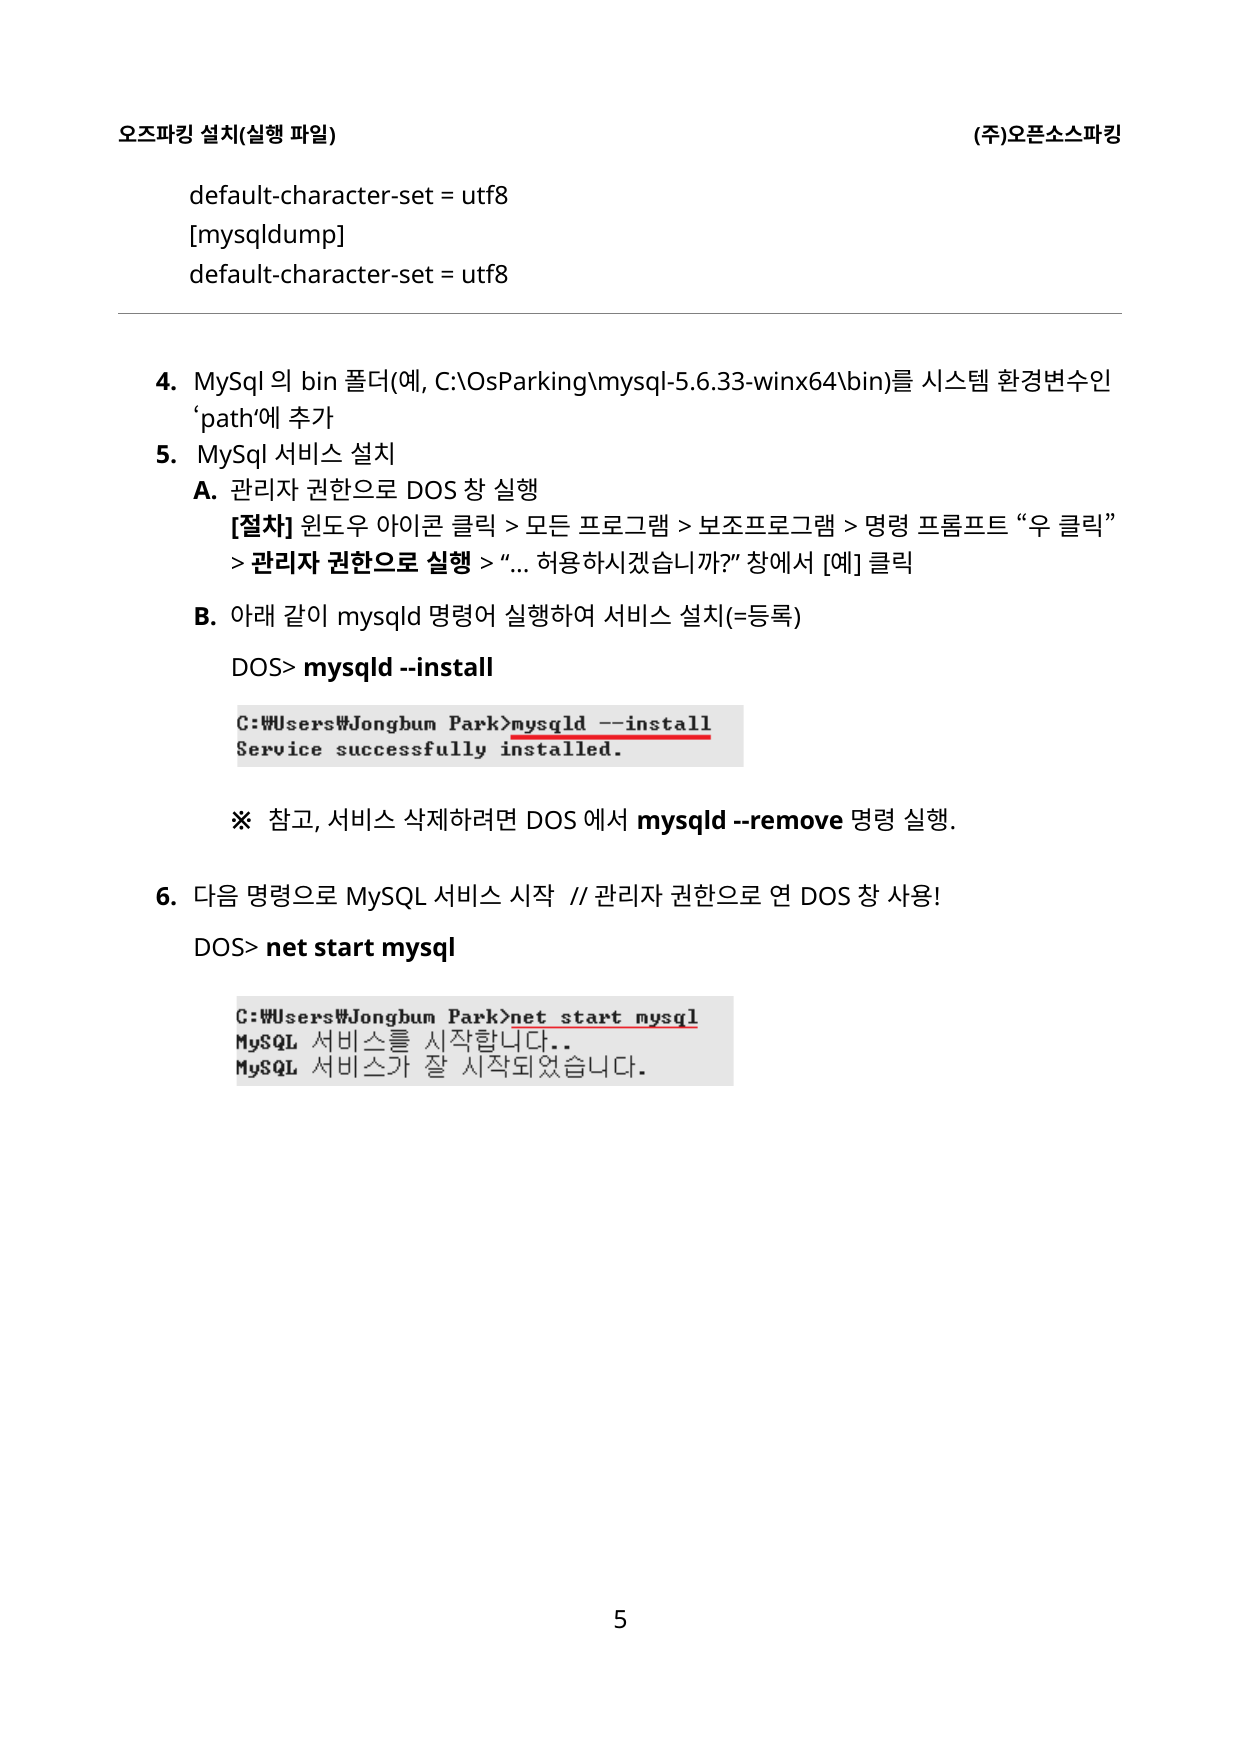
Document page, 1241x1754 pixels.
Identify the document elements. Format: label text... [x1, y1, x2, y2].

list MySql 의 bin 폴더(예, C:\OsParking\mysql-5.6.33-winx64\bin)를 시스템 환경변수인 ‘path‘에 추가 [156, 362, 1122, 434]
list 관리자 권한으로 DOS 창 실행 [절차] 윈도우 아이콘 클릭 > 모든 프로그램 > 보조프로그램 > 명령 프롬프트 “우 클릭” > 관리자 권한으로 실행 > “... 허용하시겠습니까?” 창에서 [예] 클릭 [193, 471, 1122, 596]
list MySql 서비스 설치 [156, 434, 1122, 471]
picture [237, 705, 744, 767]
list 다음 명령으로 MySQL 서비스 시작 // 관리자 권한으로 연 DOS 창 사용! DOS> net start mysql [156, 876, 1122, 1119]
picture [236, 996, 734, 1086]
list 아래 같이 mysqld 명령어 실행하여 서비스 설치(=등록) DOS> mysqld --install [193, 596, 1122, 684]
text [mysqldump] [189, 217, 1122, 251]
text default-character-set = utf8 [189, 178, 1122, 212]
list 참고, 서비스 삭제하려면 DOS 에서 mysqld --remove 명령 실행. [231, 801, 1122, 837]
text default-character-set = utf8 [189, 256, 1122, 290]
